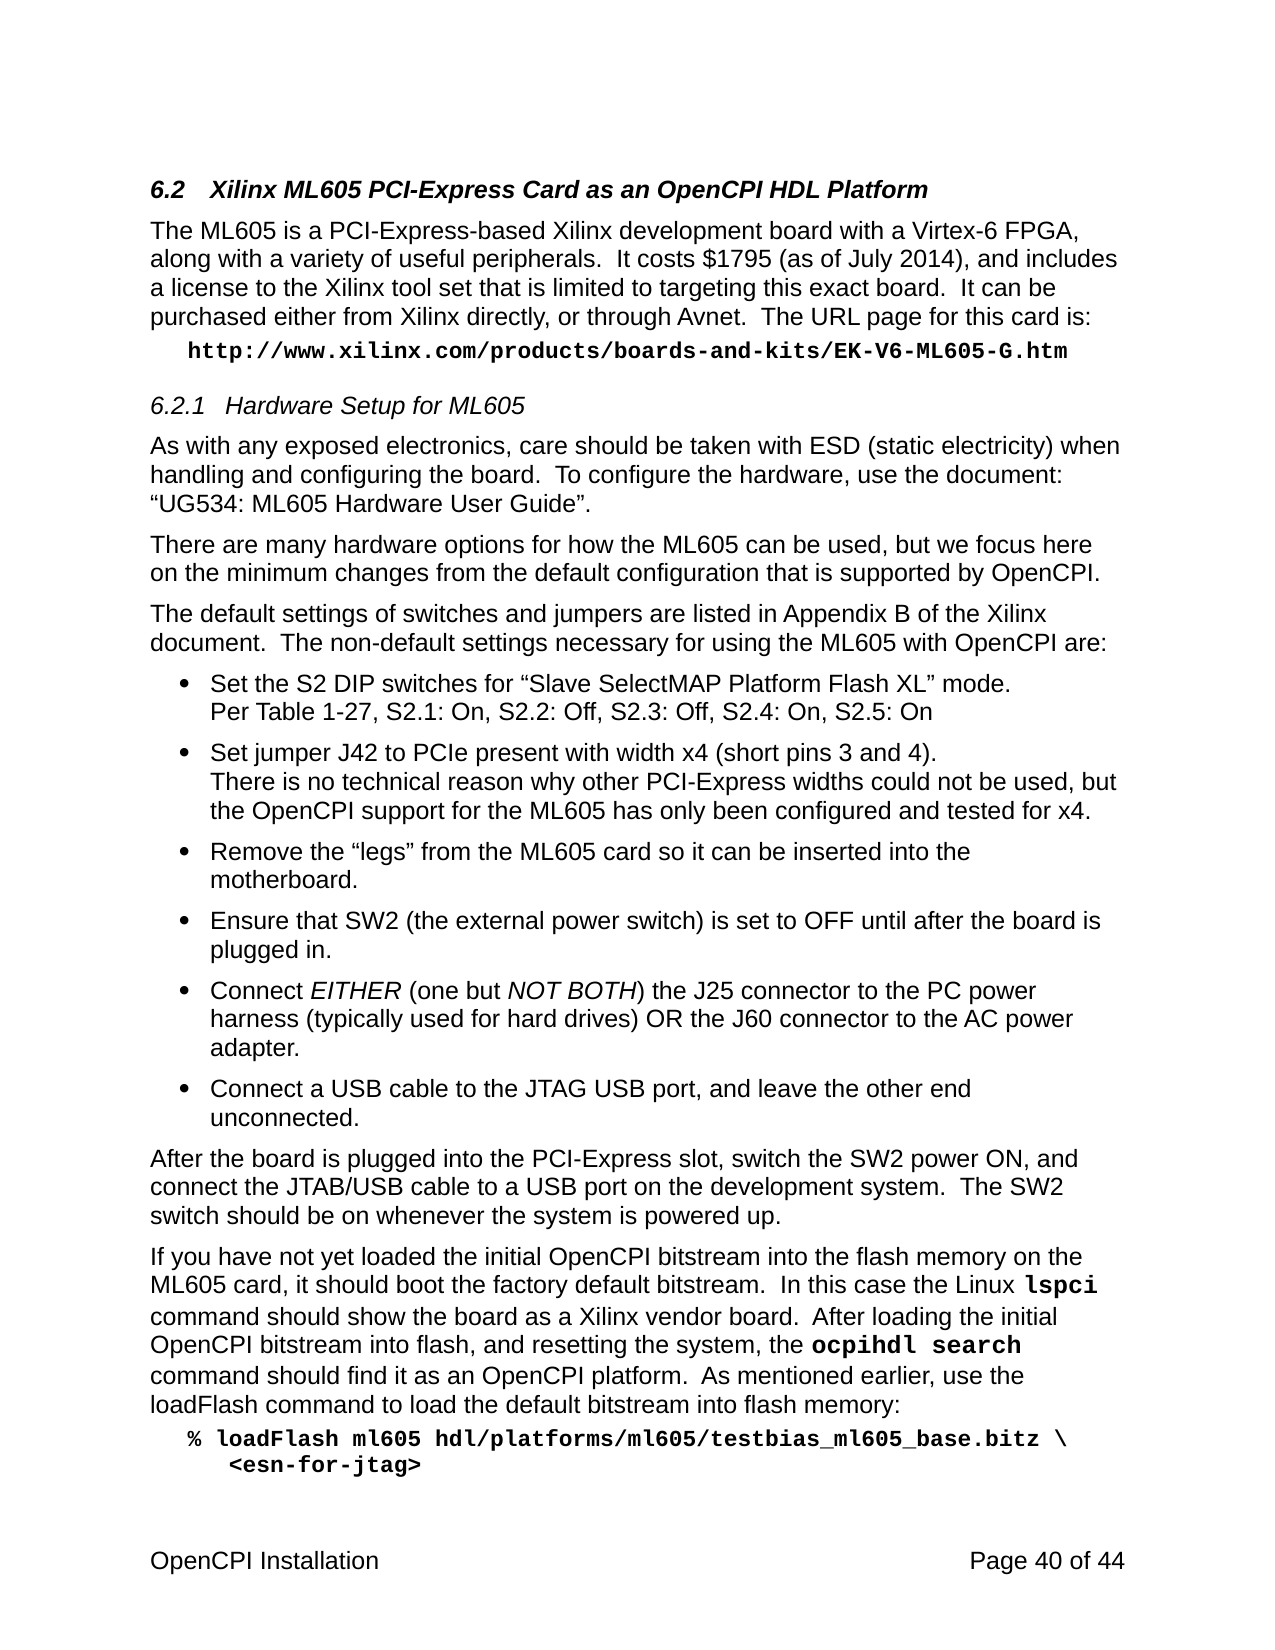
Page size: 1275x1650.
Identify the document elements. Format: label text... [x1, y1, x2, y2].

text % loadFlash ml605 hdl/platforms/ml605/testbias_ml605_base.bitz \ <esn-for-jtag> [187, 1428, 1125, 1479]
text As with any exposed electronics, care should be taken with ESD (static electricity) when handling and configuring the board. To configure the hardware, use the document: “UG534: ML605 Hardware User Guide”. [150, 431, 1125, 518]
text The default settings of switches and jumpers are listed in Appendix B of the Xilinx document. The non-default settings necessary for using the ML605 with OpenCPI are: [150, 599, 1125, 657]
list Ensure that SW2 (the external power switch) is set to OFF until after the board is plugged in. [180, 906, 1125, 964]
subtitle Hardware Setup for ML605 [150, 391, 1125, 419]
list Set jumper J42 to PCIe present with width x4 (short pins 3 and 4). There is no technical reason why other PCI-Express widths could not be used, but the OpenCPI support for the ML605 has only been configured and tested for x4. [180, 738, 1125, 824]
list Remove the “legs” from the ML605 card so it can be inserted into the motherboard. [180, 836, 1125, 894]
list Connect a USB cable to the JTAG USB port, and leave the other end unconnected. [180, 1074, 1125, 1132]
list Set the S2 DIP switches for “Slave SelectMAP Platform Flash XL” mode. Per Table 1-27, S2.1: On, S2.2: Off, S2.3: Off, S2.4: On, S2.5: On [180, 668, 1125, 726]
subtitle Xilinx ML605 PCI-Express Card as an OpenCPI HDL Platform [150, 175, 1125, 204]
text If you have not yet loaded the initial OpenCPI bitstream into the flash memory on the ML605 card, it should boot the factory default bitstream. In this case the Linux lspci command should show the board as a Xilinx vendor board. After loading the initial OpenCPI bitstream into flash, and resetting the system, the ocpihdl search command should find it as an OpenCPI platform. As mentioned earlier, use the loadFlash command to load the default bitstream into flash memory: [150, 1242, 1125, 1419]
list Connect EITHER (one but NOT BOTH) the J25 connector to the PC power harness (typically used for hard drives) OR the J60 connector to the AC power adapter. [180, 976, 1125, 1062]
text The ML605 is a PCI-Express-based Xilinx development board with a Virtex-6 FPGA, along with a variety of useful peripherals. It costs $1795 (as of July 2014), and includes a license to the Xilinx tool set that is limited to targeting this exact board. It can be purchased either from Xilinx directly, or through Avnet. The URL page for this card is: [150, 216, 1125, 331]
text After the board is plugged into the PCI-Express slot, switch the SW2 power ON, and connect the JTAB/USB cable to a USB port on the development system. The SW2 switch should be on whenever the system is powered up. [150, 1143, 1125, 1230]
text There are many hardware options for how the ML605 can be used, but we focus here on the minimum changes from the default configuration that is supported by OpenCPI. [150, 529, 1125, 587]
text http://www.xilinx.com/products/boards-and-kits/EK-V6-ML605-G.htm [187, 340, 1125, 366]
